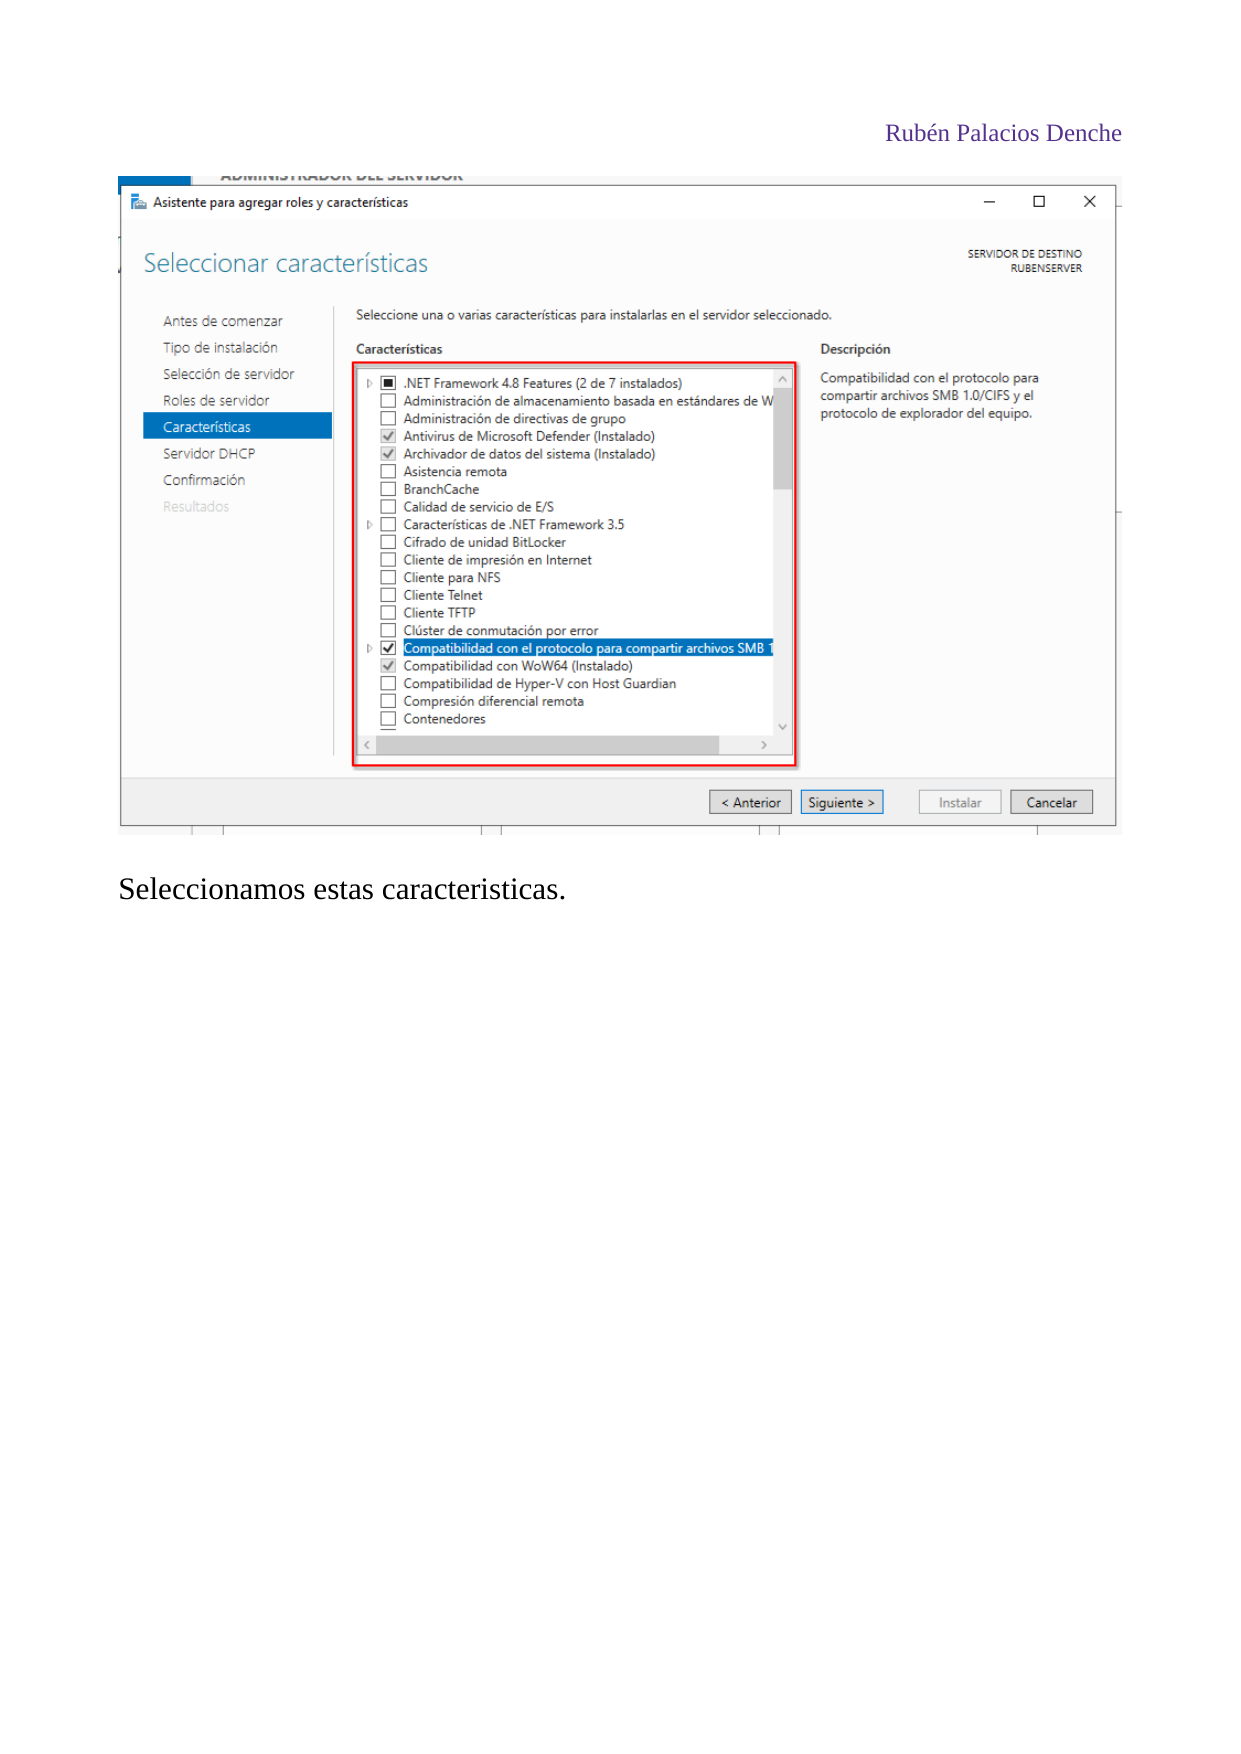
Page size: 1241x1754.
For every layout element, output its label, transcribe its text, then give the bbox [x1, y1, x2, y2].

text Seleccionamos estas caracteristicas. [118, 870, 1122, 906]
picture [118, 176, 1123, 835]
